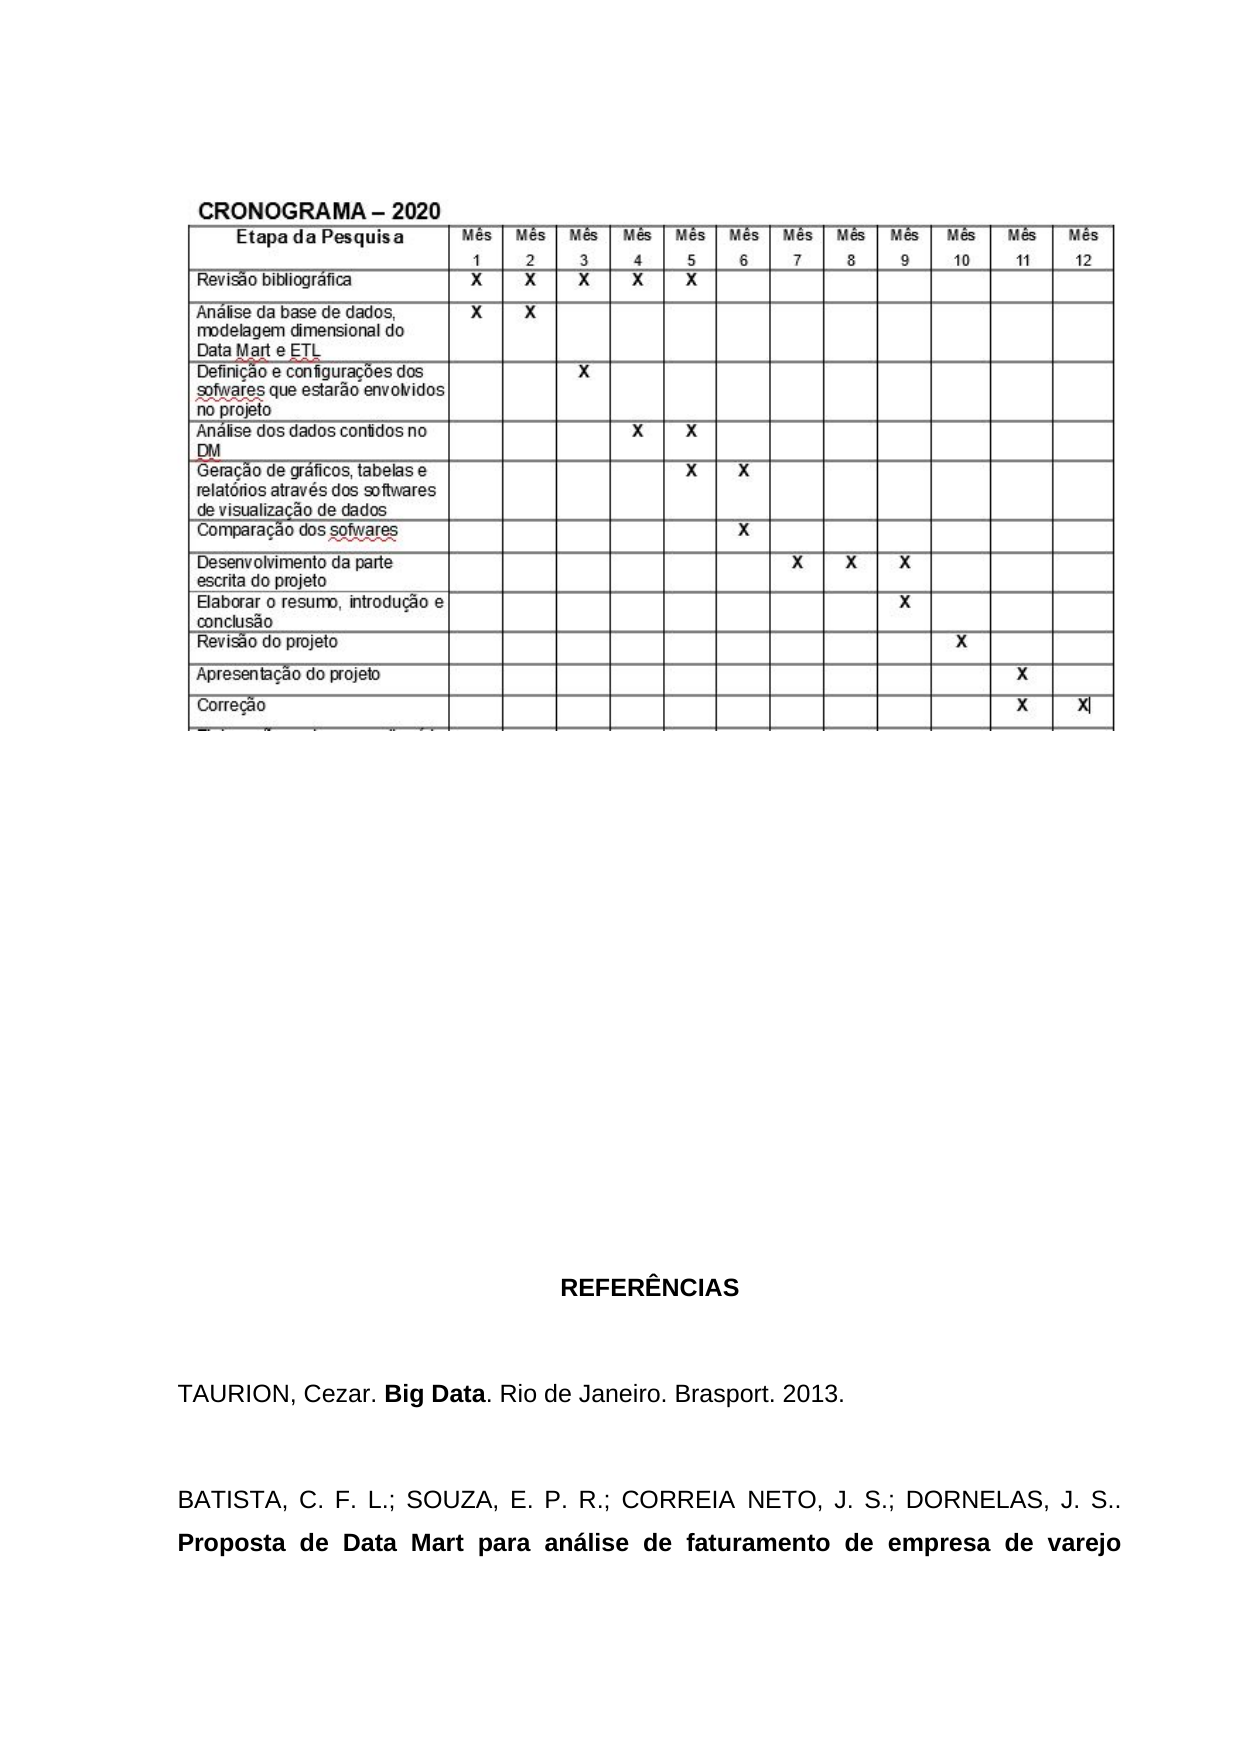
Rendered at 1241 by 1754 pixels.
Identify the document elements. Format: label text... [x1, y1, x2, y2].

text BATISTA, C. F. L.; SOUZA, E. P. R.; CORREIA NETO, J. S.; DORNELAS, J. S.. Proposta de Data Mart para análise de faturamento de empresa de varejo [177, 1484, 1122, 1556]
text REFERÊNCIAS [177, 1273, 1122, 1302]
picture [177, 177, 1123, 731]
text TAURION, Cezar. Big Data. Rio de Janeiro. Brasport. 2013. [177, 1379, 1122, 1408]
